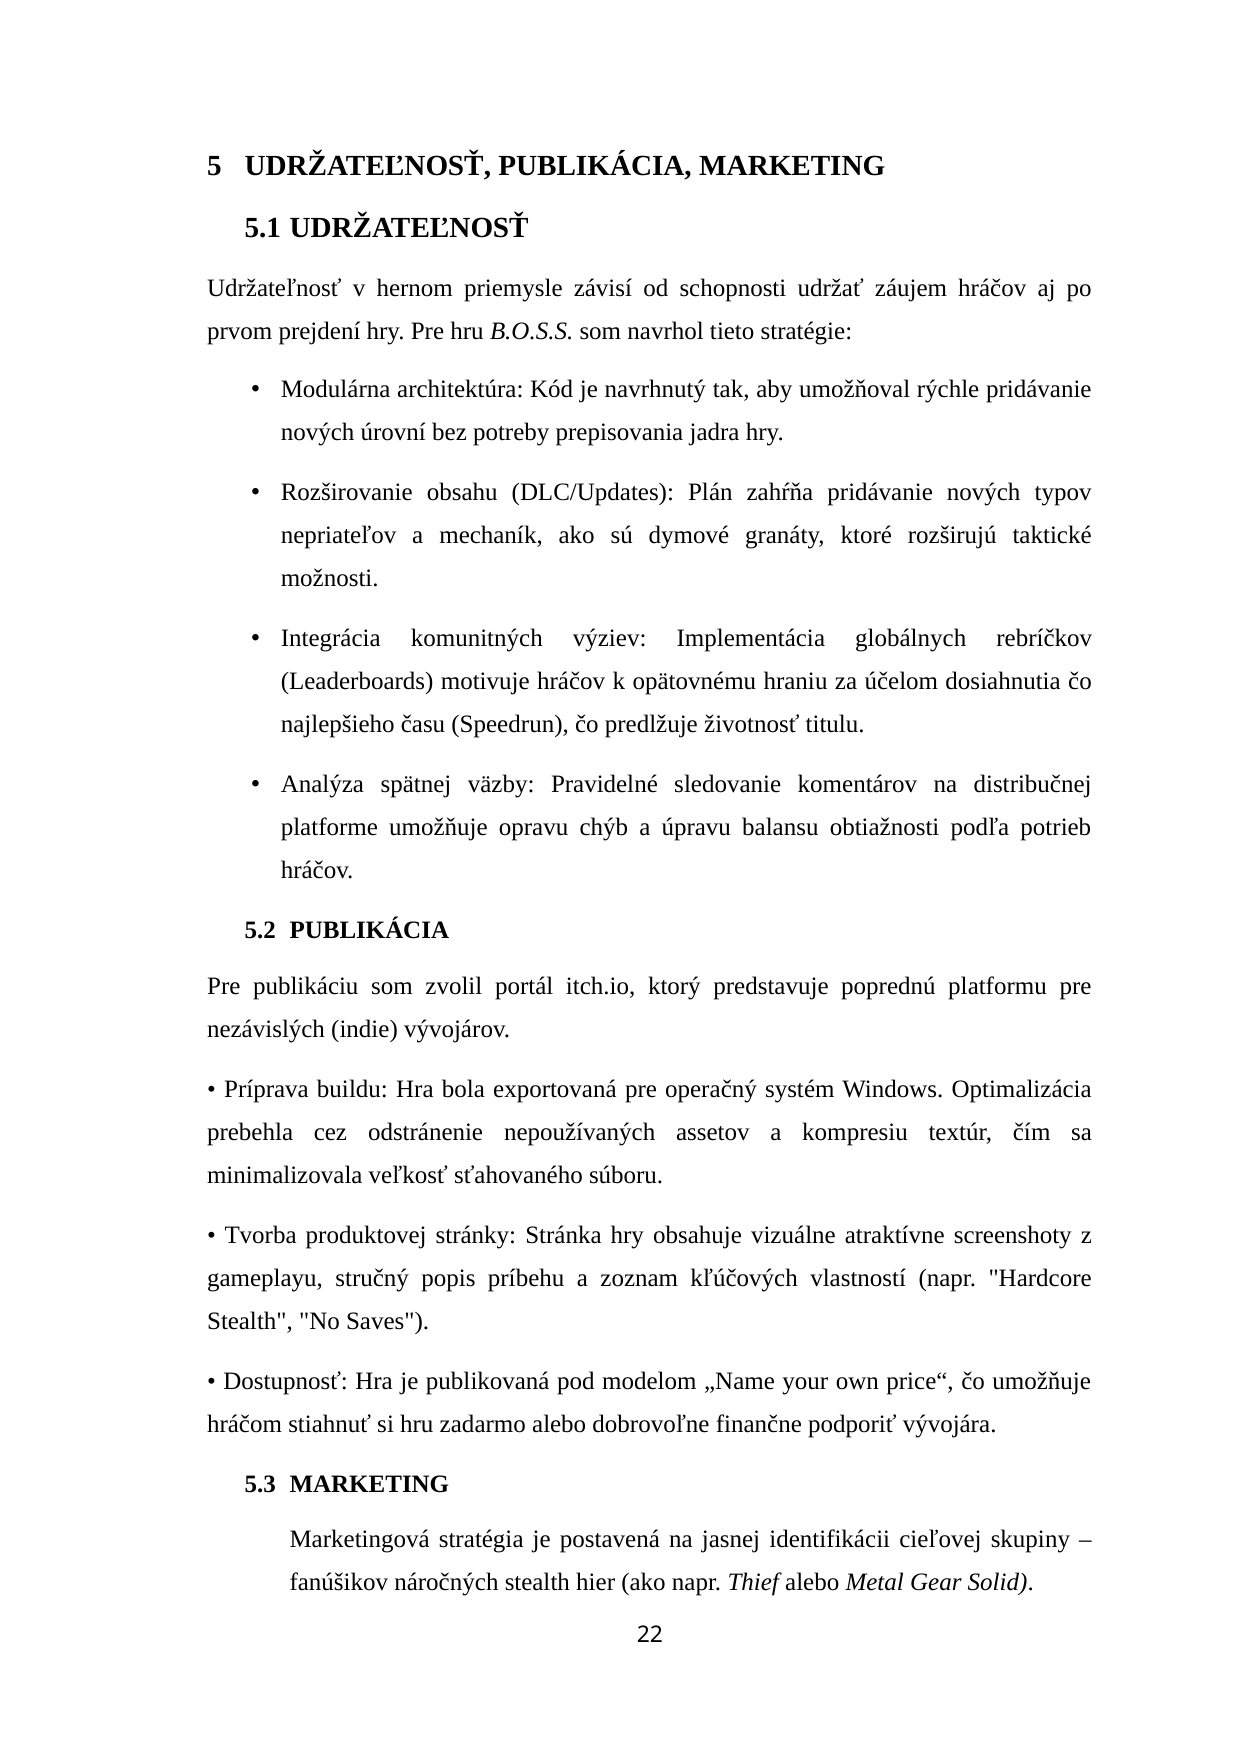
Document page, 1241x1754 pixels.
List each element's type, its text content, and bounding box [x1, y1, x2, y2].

subtitle Publikácia [244, 915, 1092, 944]
subtitle Marketing [244, 1469, 1092, 1497]
text • Tvorba produktovej stránky: Stránka hry obsahuje vizuálne atraktívne screenshoty z gameplayu, stručný popis príbehu a zoznam kľúčových vlastností (napr. "Hardcore Stealth", "No Saves"). [207, 1220, 1092, 1335]
text • Dostupnosť: Hra je publikovaná pod modelom „Name your own price“, čo umožňuje hráčom stiahnuť si hru zadarmo alebo dobrovoľne finančne podporiť vývojára. [207, 1366, 1092, 1438]
text Udržateľnosť v hernom priemysle závisí od schopnosti udržať záujem hráčov aj po prvom prejdení hry. Pre hru B.O.S.S. som navrhol tieto stratégie: [207, 273, 1092, 345]
list Integrácia komunitných výziev: Implementácia globálnych rebríčkov (Leaderboards) motivuje hráčov k opätovnému hraniu za účelom dosiahnutia čo najlepšieho času (Speedrun), čo predlžuje životnosť titulu. [251, 623, 1092, 738]
subtitle Udržateľnosť, publikácia, marketing [207, 148, 1092, 181]
text • Príprava buildu: Hra bola exportovaná pre operačný systém Windows. Optimalizácia prebehla cez odstránenie nepoužívaných assetov a kompresiu textúr, čím sa minimalizovala veľkosť sťahovaného súboru. [207, 1074, 1092, 1189]
list Analýza spätnej väzby: Pravidelné sledovanie komentárov na distribučnej platforme umožňuje opravu chýb a úpravu balansu obtiažnosti podľa potrieb hráčov. [251, 769, 1092, 884]
text Pre publikáciu som zvolil portál itch.io, ktorý predstavuje poprednú platformu pre nezávislých (indie) vývojárov. [207, 971, 1092, 1043]
list Marketingová stratégia je postavená na jasnej identifikácii cieľovej skupiny – fanúšikov náročných stealth hier (ako napr. Thief alebo Metal Gear Solid). [244, 1524, 1092, 1596]
subtitle Udržateľnosť [244, 211, 1092, 244]
list Modulárna architektúra: Kód je navrhnutý tak, aby umožňoval rýchle pridávanie nových úrovní bez potreby prepisovania jadra hry. [251, 374, 1092, 446]
list Rozširovanie obsahu (DLC/Updates): Plán zahŕňa pridávanie nových typov nepriateľov a mechaník, ako sú dymové granáty, ktoré rozširujú taktické možnosti. [251, 477, 1092, 592]
